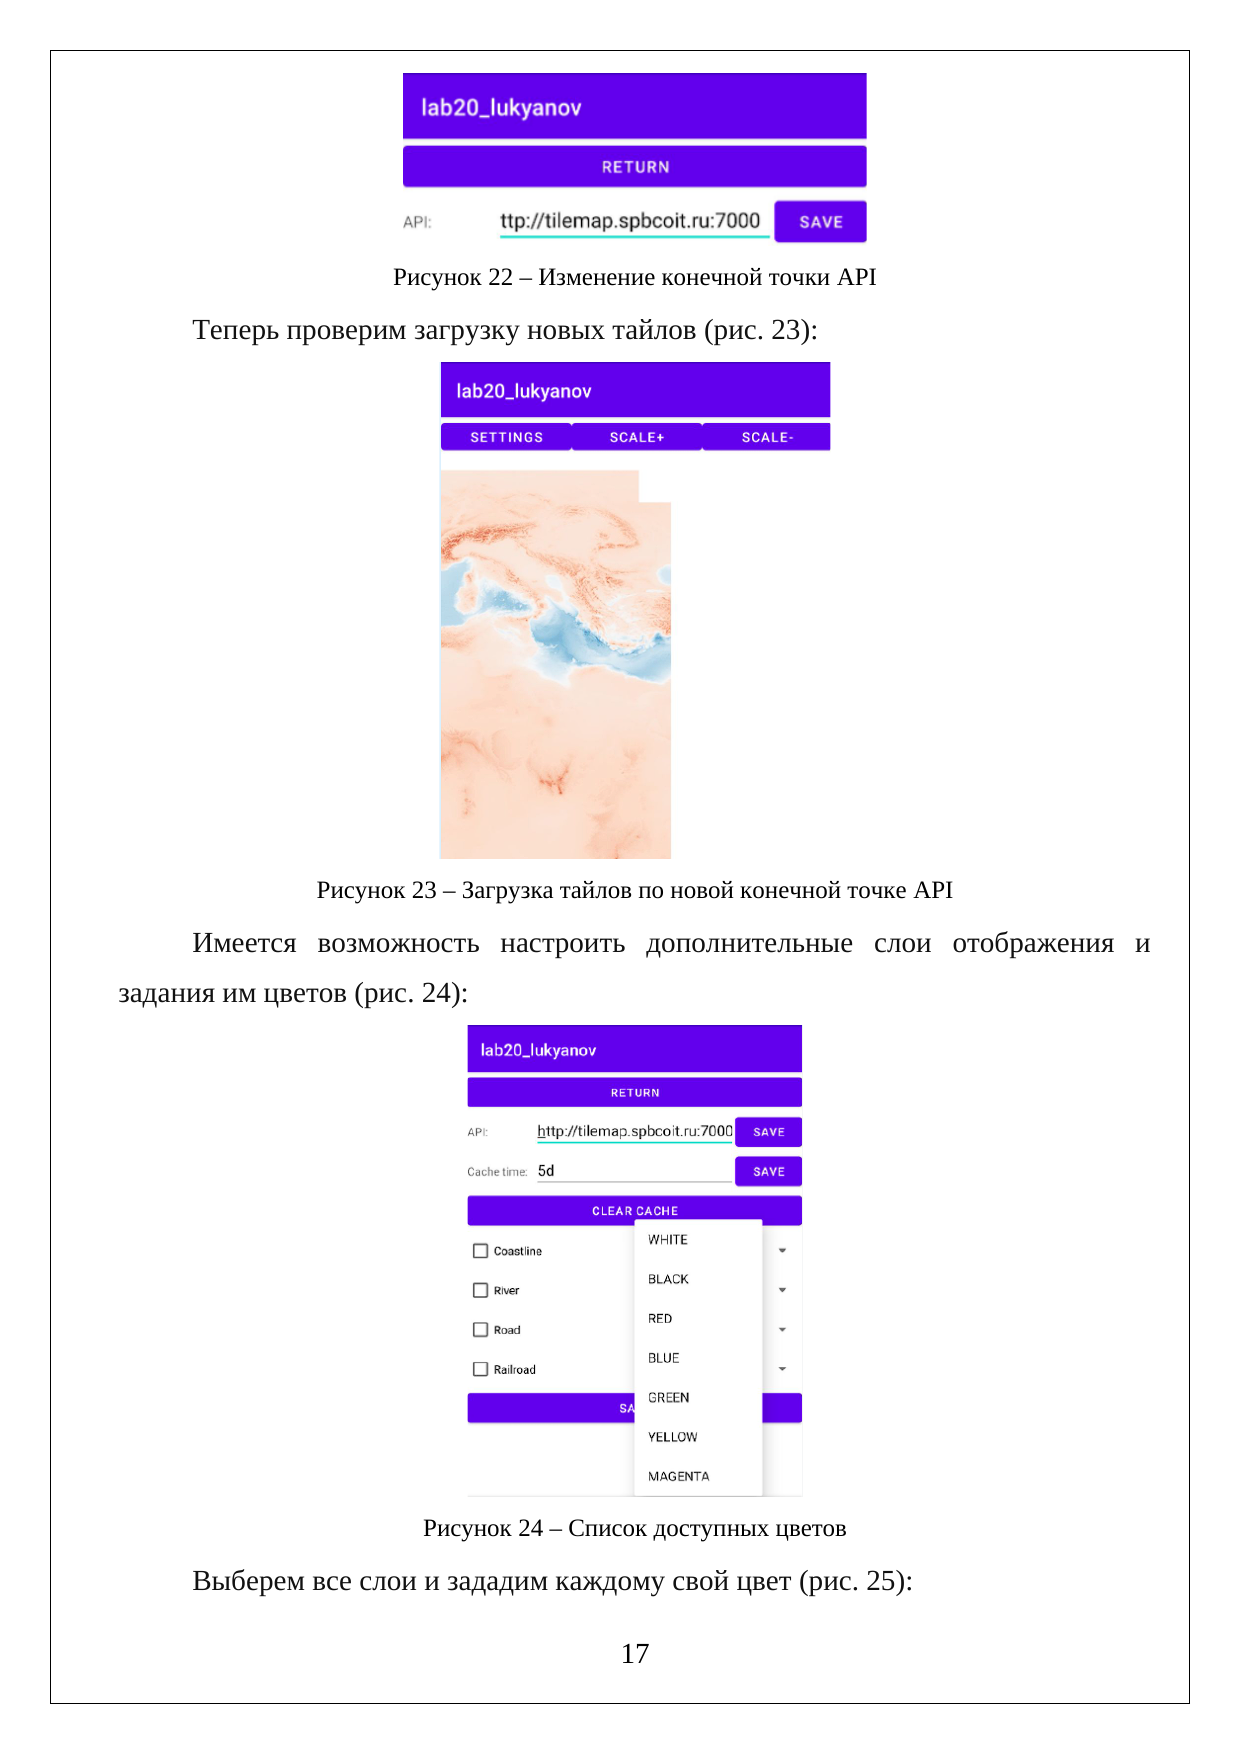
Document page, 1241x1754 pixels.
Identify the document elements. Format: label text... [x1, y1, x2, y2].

text Имеется возможность настроить дополнительные слои отображения и задания им цветов (рис. 24): [118, 925, 1152, 1008]
text Рисунок 23 – Загрузка тайлов по новой конечной точке API [118, 875, 1152, 904]
text Рисунок 22 – Изменение конечной точки API [118, 262, 1152, 291]
text Теперь проверим загрузку новых тайлов (рис. 23): [118, 312, 1152, 346]
text Рисунок 24 – Список доступных цветов [118, 1513, 1152, 1542]
text Выберем все слои и зададим каждому свой цвет (рис. 25): [118, 1563, 1152, 1596]
